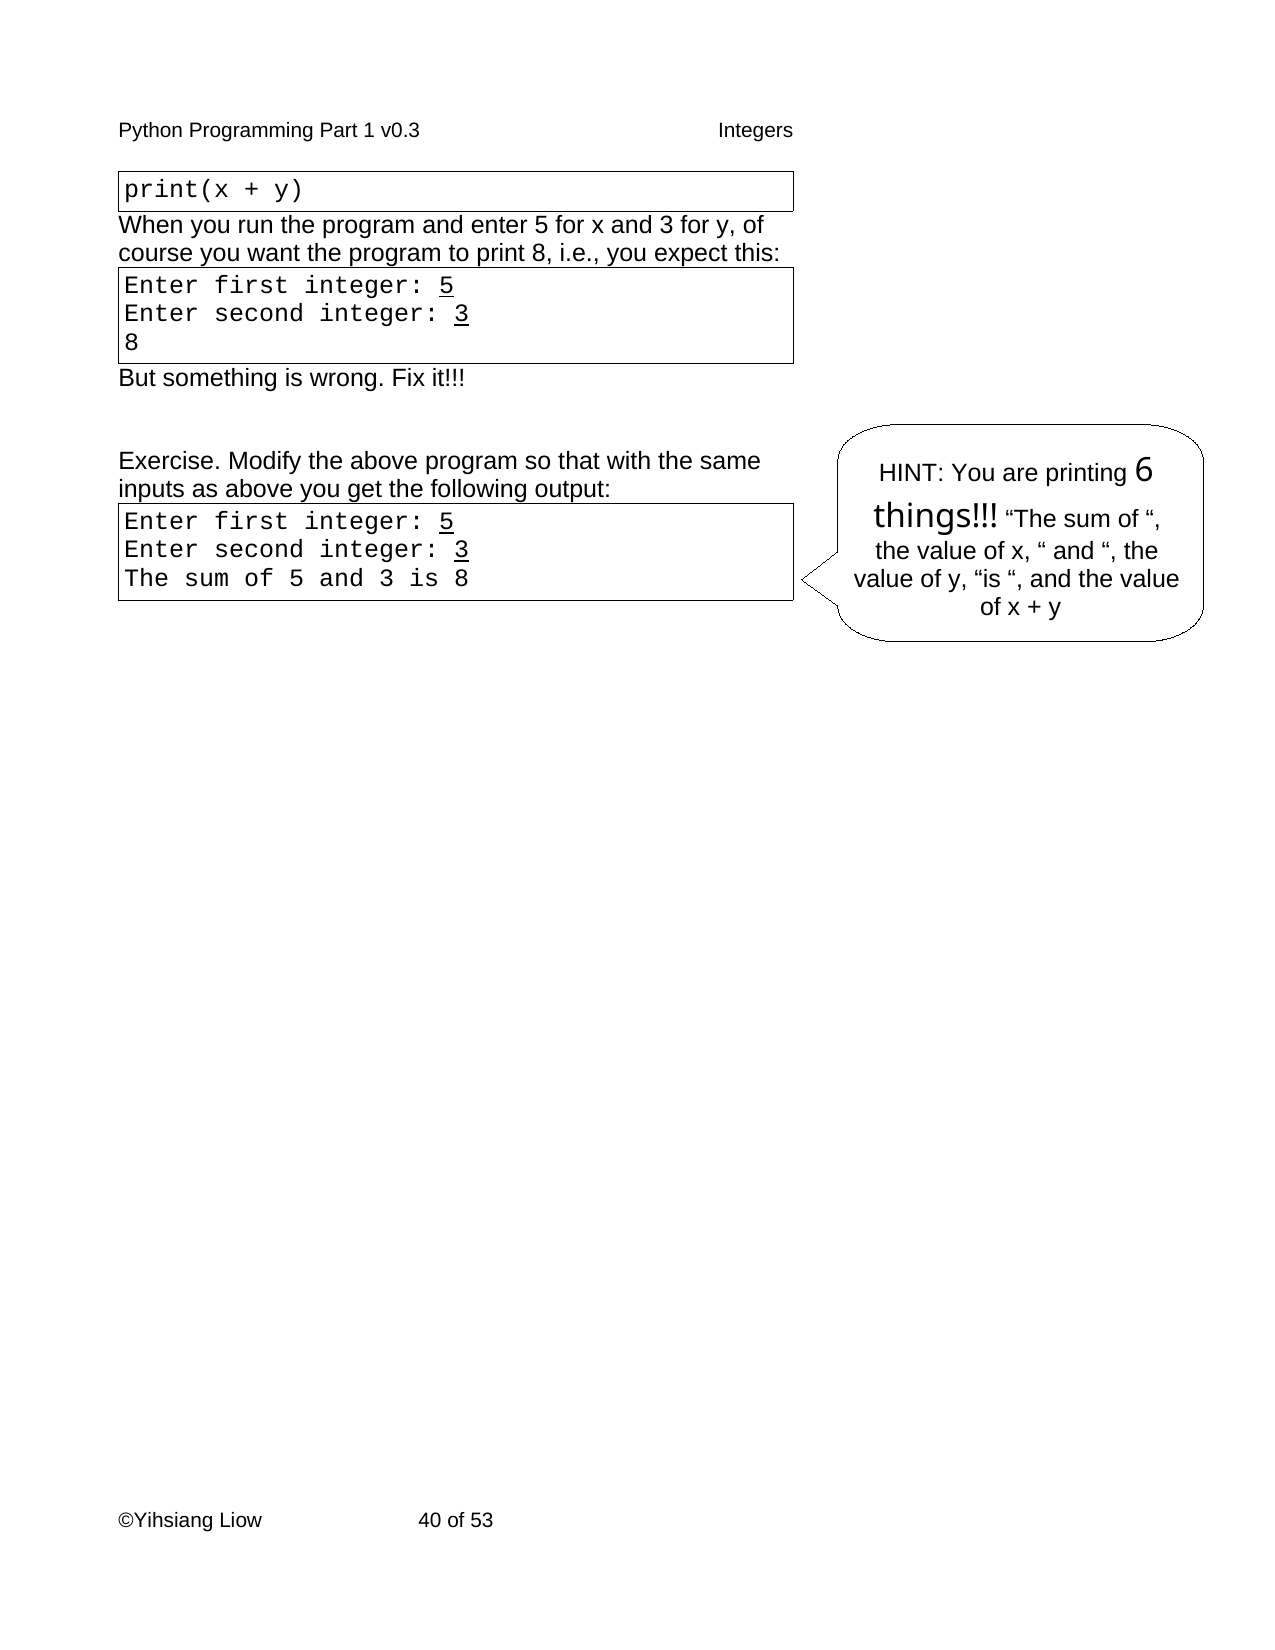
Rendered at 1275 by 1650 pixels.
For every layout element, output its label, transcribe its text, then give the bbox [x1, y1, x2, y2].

text Exercise. Modify the above program so that with the same inputs as above you get the following output: [118, 447, 793, 503]
text But something is wrong. Fix it!!! [118, 364, 793, 391]
text When you run the program and enter 5 for x and 3 for y, of course you want the program to print 8, i.e., you expect this: [118, 212, 793, 267]
table_header Enter first integer: 5 Enter second integer: 3 The sum of 5 and 3 is 8 [119, 504, 793, 599]
table_header print(x + y) [119, 172, 793, 211]
table_header Enter first integer: 5 Enter second integer: 3 8 [119, 268, 793, 363]
